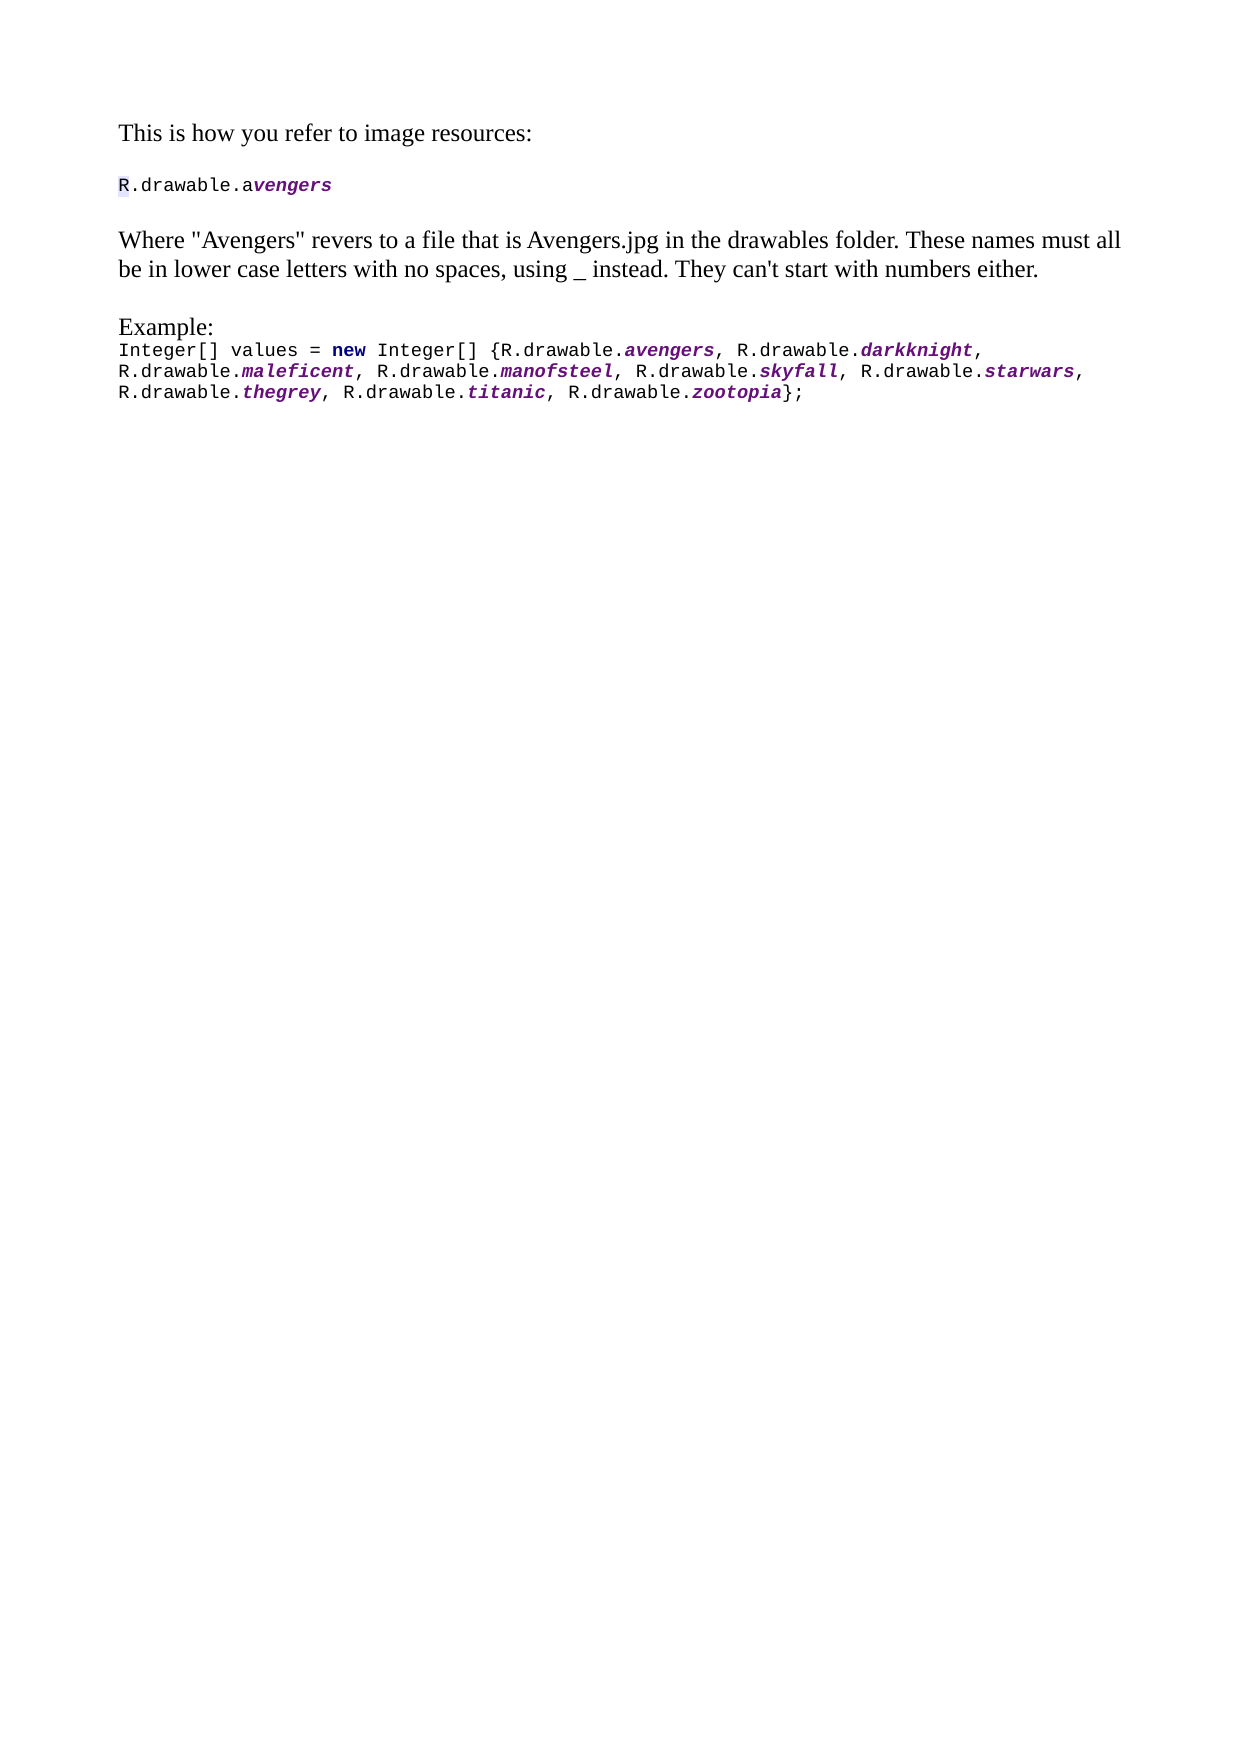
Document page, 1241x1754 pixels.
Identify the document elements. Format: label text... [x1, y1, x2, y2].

text Where "Avengers" revers to a file that is Avengers.jpg in the drawables folder. These names must all be in lower case letters with no spaces, using _ instead. They can't start with numbers either. [118, 226, 1122, 283]
text R.drawable.avengers [118, 176, 1122, 197]
text Example: [118, 312, 1122, 341]
text This is how you refer to image resources: [118, 118, 1122, 147]
text Integer[] values = new Integer[] {R.drawable.avengers, R.drawable.darkknight, R.drawable.maleficent, R.drawable.manofsteel, R.drawable.skyfall, R.drawable.starwars, R.drawable.thegrey, R.drawable.titanic, R.drawable.zootopia}; [118, 341, 1122, 404]
